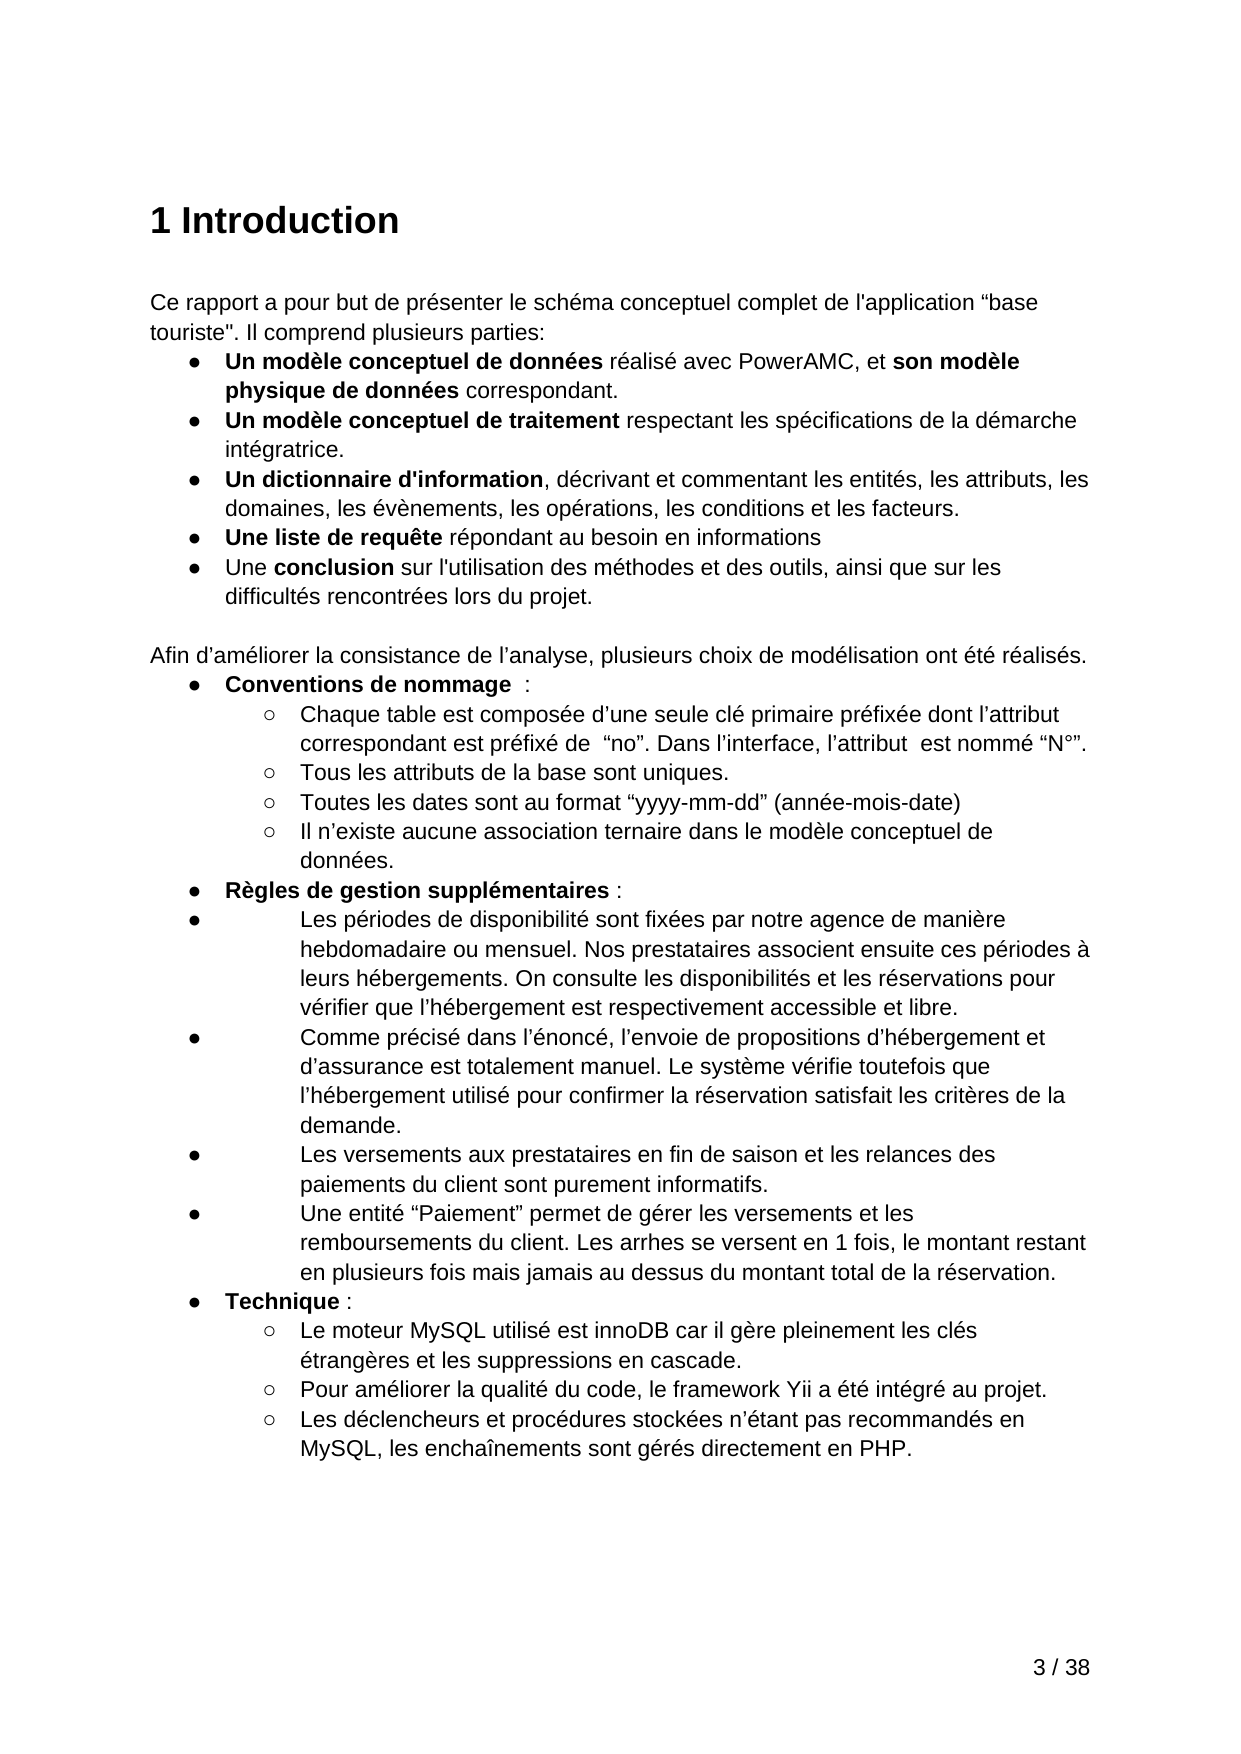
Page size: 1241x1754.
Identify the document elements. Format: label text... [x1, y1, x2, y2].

list Un modèle conceptuel de traitement respectant les spécifications de la démarche intégratrice. [187, 407, 1090, 462]
list Un dictionnaire d'information, décrivant et commentant les entités, les attributs, les domaines, les évènements, les opérations, les conditions et les facteurs. [187, 466, 1090, 521]
list Comme précisé dans l’énoncé, l’envoie de propositions d’hébergement et d’assurance est totalement manuel. Le système vérifie toutefois que l’hébergement utilisé pour confirmer la réservation satisfait les critères de la demande. [187, 1024, 1090, 1138]
list Règles de gestion supplémentaires : [187, 877, 1090, 903]
text Ce rapport a pour but de présenter le schéma conceptuel complet de l'application “base touriste". Il comprend plusieurs parties: [150, 290, 1090, 345]
list Les déclencheurs et procédures stockées n’étant pas recommandés en MySQL, les enchaînements sont gérés directement en PHP. [262, 1406, 1090, 1461]
list Chaque table est composée d’une seule clé primaire préfixée dont l’attribut correspondant est préfixé de “no”. Dans l’interface, l’attribut est nommé “N°”. [262, 701, 1090, 756]
list Les périodes de disponibilité sont fixées par notre agence de manière hebdomadaire ou mensuel. Nos prestataires associent ensuite ces périodes à leurs hébergements. On consulte les disponibilités et les réservations pour vérifier que l’hébergement est respectivement accessible et libre. [187, 907, 1090, 1021]
list Pour améliorer la qualité du code, le framework Yii a été intégré au projet. [262, 1377, 1090, 1402]
list Les versements aux prestataires en fin de saison et les relances des paiements du client sont purement informatifs. [187, 1142, 1090, 1197]
list Une conclusion sur l'utilisation des méthodes et des outils, ainsi que sur les difficultés rencontrées lors du projet. [187, 554, 1090, 609]
list Tous les attributs de la base sont uniques. [262, 760, 1090, 786]
list Il n’existe aucune association ternaire dans le modèle conceptuel de données. [262, 819, 1090, 874]
list Conventions de nommage : [187, 672, 1090, 697]
list Toutes les dates sont au format “yyyy-mm-dd” (année-mois-date) [262, 789, 1090, 815]
list Un modèle conceptuel de données réalisé avec PowerAMC, et son modèle physique de données correspondant. [187, 349, 1090, 404]
list Une entité “Paiement” permet de gérer les versements et les remboursements du client. Les arrhes se versent en 1 fois, le montant restant en plusieurs fois mais jamais au dessus du montant total de la réservation. [187, 1201, 1090, 1285]
list Le moteur MySQL utilisé est innoDB car il gère pleinement les clés étrangères et les suppressions en cascade. [262, 1318, 1090, 1373]
list Une liste de requête répondant au besoin en informations [187, 525, 1090, 551]
subtitle 1 Introduction [150, 200, 1090, 242]
text Afin d’améliorer la consistance de l’analyse, plusieurs choix de modélisation ont été réalisés. [150, 642, 1090, 668]
list Technique : [187, 1289, 1090, 1314]
